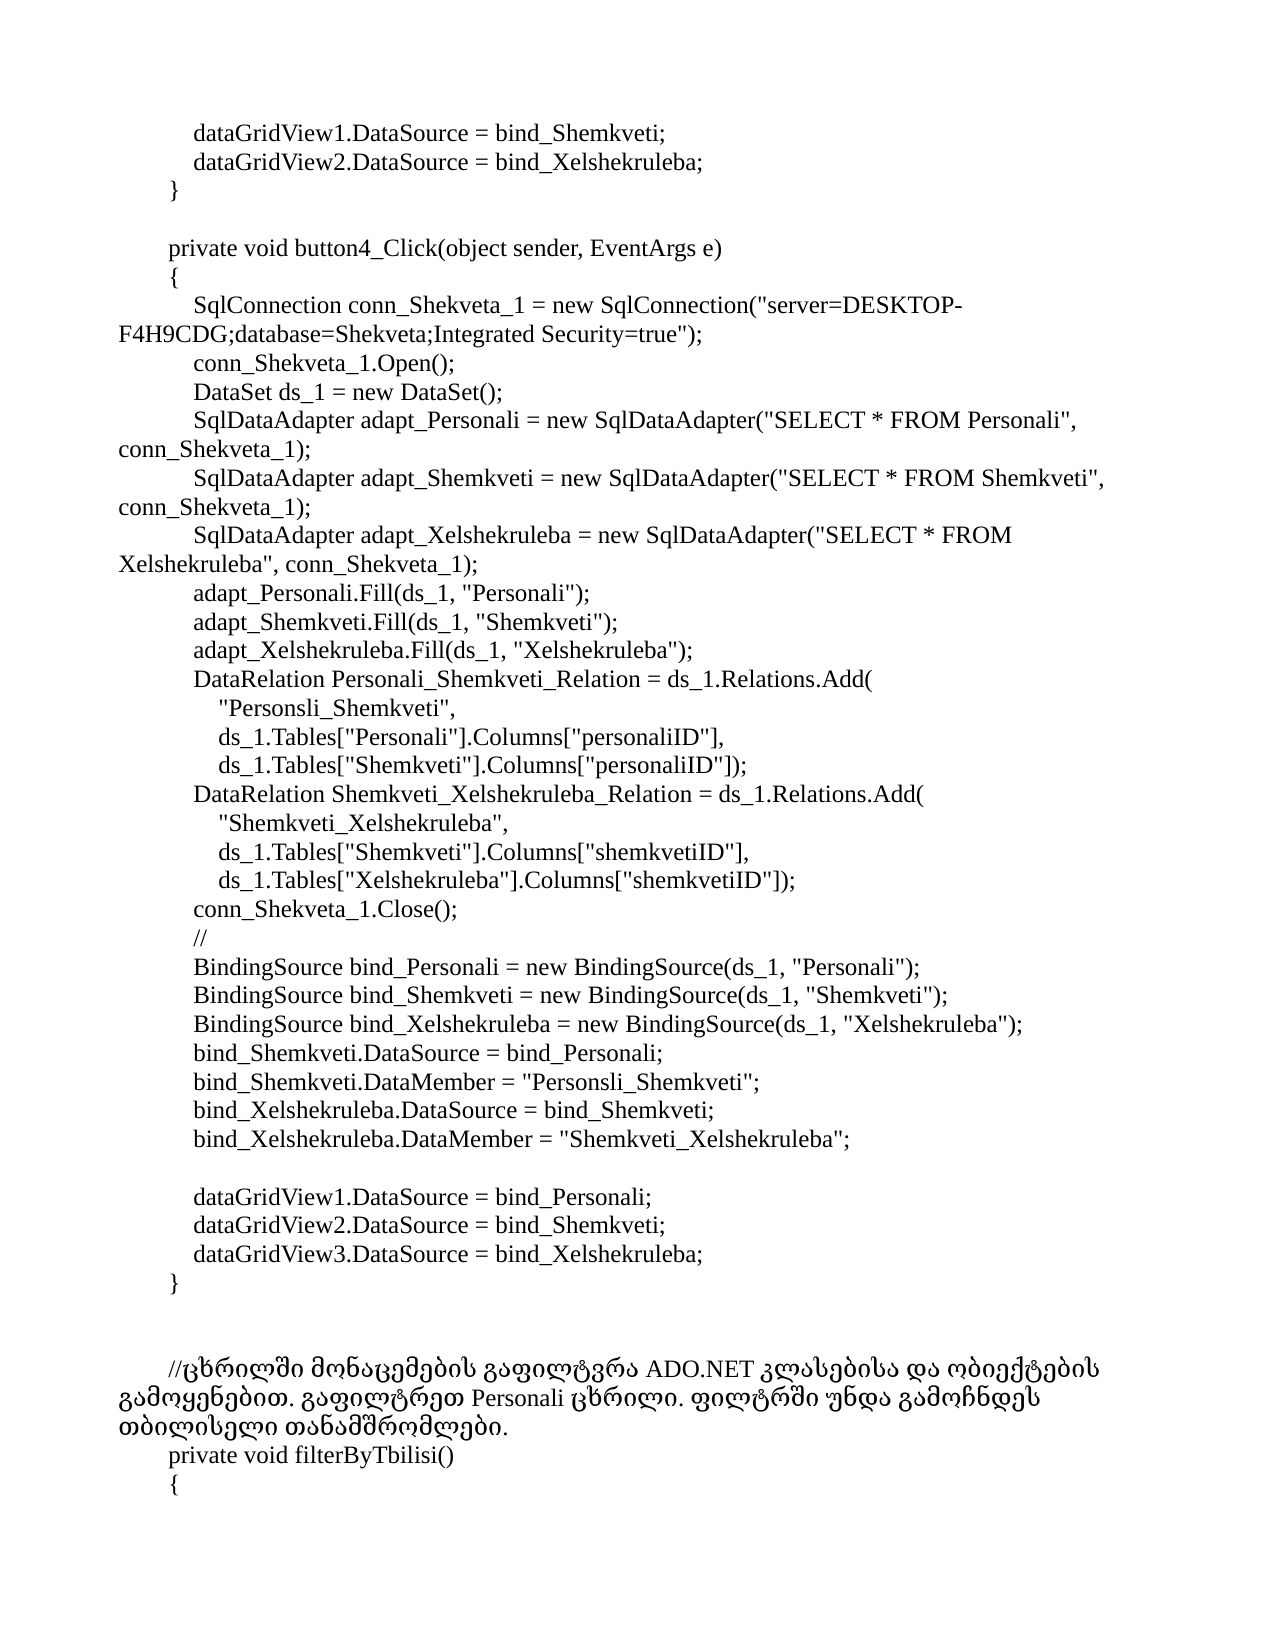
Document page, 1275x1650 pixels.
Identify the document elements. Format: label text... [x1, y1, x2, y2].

text BindingSource bind_Xelshekruleba = new BindingSource(ds_1, "Xelshekruleba"); [118, 1009, 1157, 1038]
text ds_1.Tables["Shemkveti"].Columns["shemkvetiID"], [118, 837, 1157, 866]
text "Personsli_Shemkveti", [118, 693, 1157, 722]
text } [118, 176, 1157, 204]
text dataGridView2.DataSource = bind_Xelshekruleba; [118, 147, 1157, 176]
text BindingSource bind_Shemkveti = new BindingSource(ds_1, "Shemkveti"); [118, 981, 1157, 1009]
text //ცხრილში მონაცემების გაფილტვრა ADO.NET კლასებისა და ობიექტების გამოყენებით. გაფილტრეთ Personali ცხრილი. ფილტრში უნდა გამოჩნდეს თბილისელი თანამშრომლები. [118, 1354, 1157, 1441]
text conn_Shekveta_1.Open(); [118, 348, 1157, 377]
text dataGridView2.DataSource = bind_Shemkveti; [118, 1211, 1157, 1239]
text bind_Xelshekruleba.DataMember = "Shemkveti_Xelshekruleba"; [118, 1124, 1157, 1153]
text // [118, 923, 1157, 952]
text } [118, 1268, 1157, 1297]
text { [118, 262, 1157, 291]
text dataGridView3.DataSource = bind_Xelshekruleba; [118, 1239, 1157, 1268]
text SqlDataAdapter adapt_Personali = new SqlDataAdapter("SELECT * FROM Personali", conn_Shekveta_1); [118, 406, 1157, 463]
text dataGridView1.DataSource = bind_Personali; [118, 1182, 1157, 1211]
text DataRelation Shemkveti_Xelshekruleba_Relation = ds_1.Relations.Add( [118, 779, 1157, 808]
text SqlDataAdapter adapt_Shemkveti = new SqlDataAdapter("SELECT * FROM Shemkveti", conn_Shekveta_1); [118, 463, 1157, 521]
text private void filterByTbilisi() [118, 1441, 1157, 1469]
text DataSet ds_1 = new DataSet(); [118, 377, 1157, 406]
text adapt_Shemkveti.Fill(ds_1, "Shemkveti"); [118, 607, 1157, 636]
text bind_Shemkveti.DataMember = "Personsli_Shemkveti"; [118, 1067, 1157, 1096]
text adapt_Personali.Fill(ds_1, "Personali"); [118, 578, 1157, 607]
text ds_1.Tables["Xelshekruleba"].Columns["shemkvetiID"]); [118, 866, 1157, 894]
text BindingSource bind_Personali = new BindingSource(ds_1, "Personali"); [118, 952, 1157, 981]
text bind_Xelshekruleba.DataSource = bind_Shemkveti; [118, 1096, 1157, 1124]
text ds_1.Tables["Shemkveti"].Columns["personaliID"]); [118, 751, 1157, 779]
text conn_Shekveta_1.Close(); [118, 894, 1157, 923]
text adapt_Xelshekruleba.Fill(ds_1, "Xelshekruleba"); [118, 636, 1157, 664]
text SqlDataAdapter adapt_Xelshekruleba = new SqlDataAdapter("SELECT * FROM Xelshekruleba", conn_Shekveta_1); [118, 521, 1157, 578]
text "Shemkveti_Xelshekruleba", [118, 808, 1157, 837]
text bind_Shemkveti.DataSource = bind_Personali; [118, 1038, 1157, 1067]
text { [118, 1469, 1157, 1498]
text SqlConnection conn_Shekveta_1 = new SqlConnection("server=DESKTOP-F4H9CDG;database=Shekveta;Integrated Security=true"); [118, 291, 1157, 348]
text dataGridView1.DataSource = bind_Shemkveti; [118, 118, 1157, 147]
text private void button4_Click(object sender, EventArgs e) [118, 233, 1157, 262]
text DataRelation Personali_Shemkveti_Relation = ds_1.Relations.Add( [118, 664, 1157, 693]
text ds_1.Tables["Personali"].Columns["personaliID"], [118, 722, 1157, 751]
